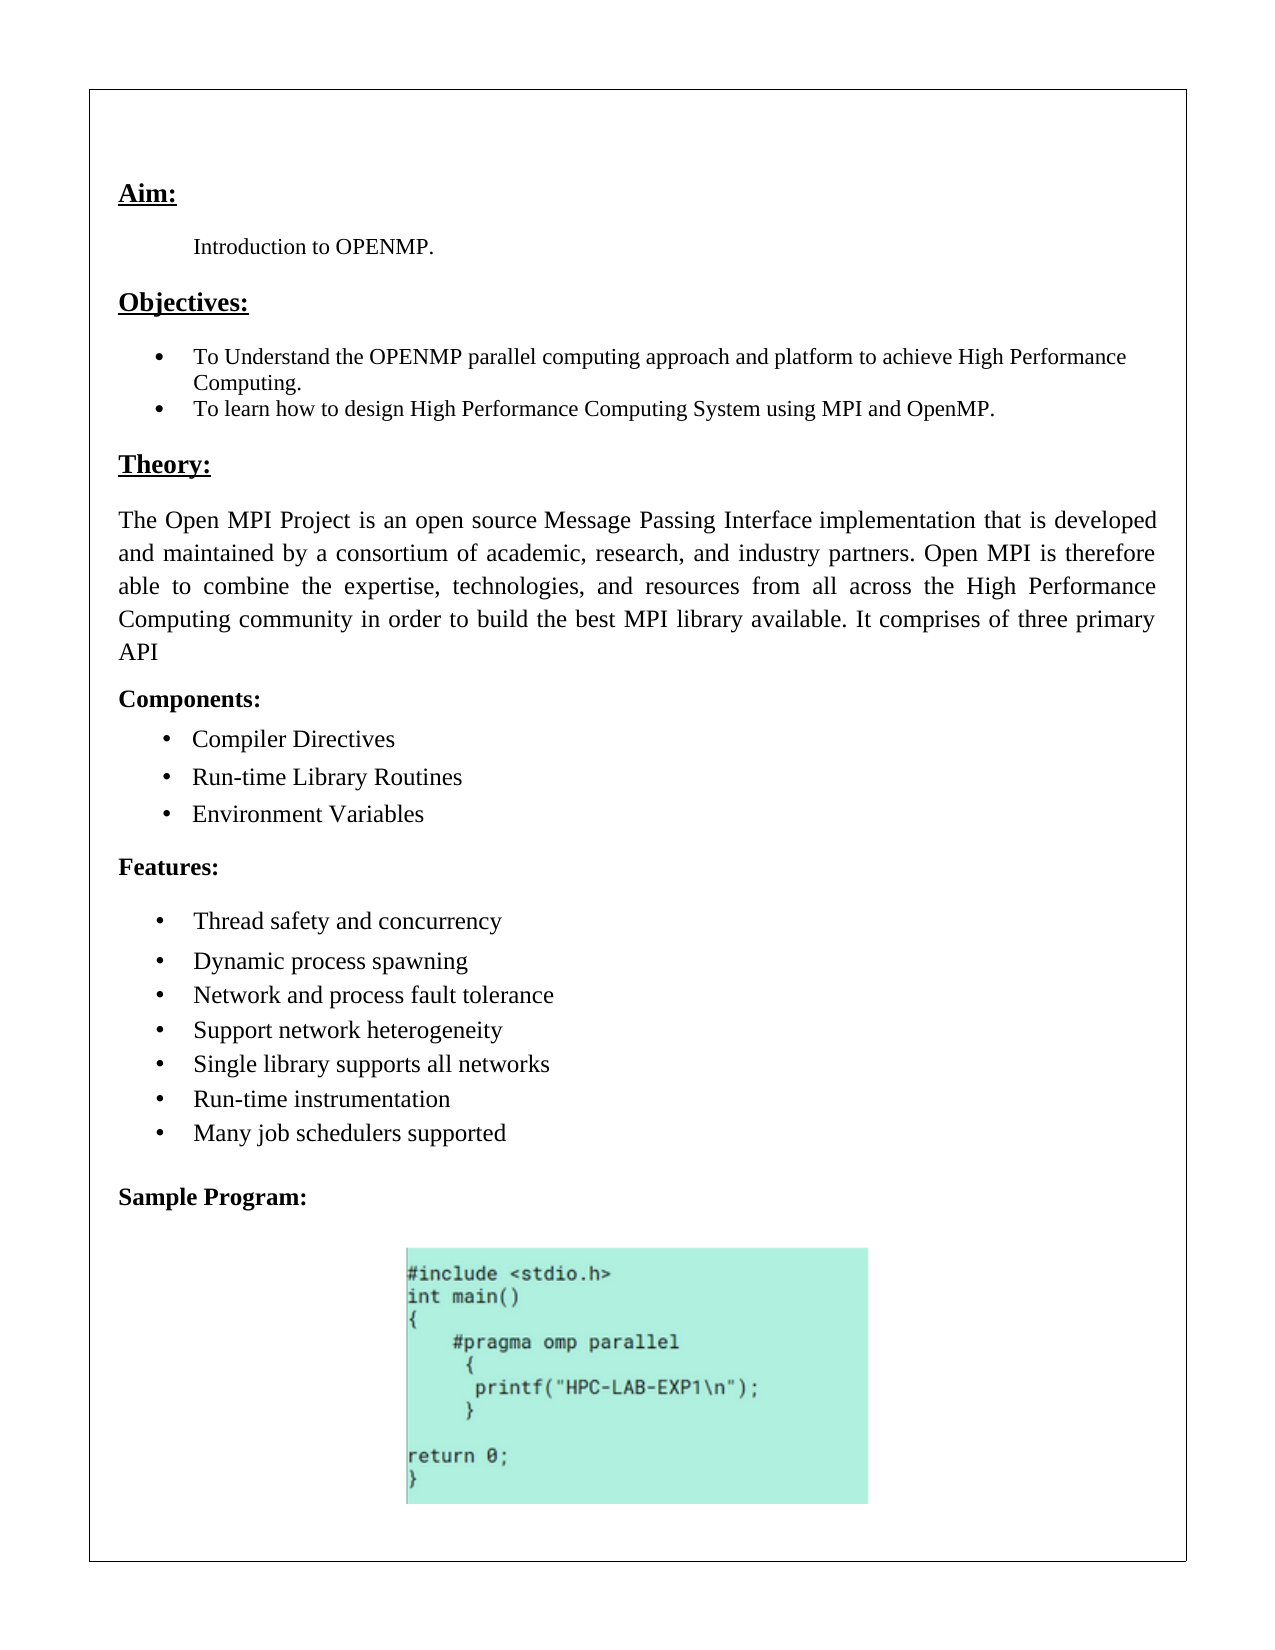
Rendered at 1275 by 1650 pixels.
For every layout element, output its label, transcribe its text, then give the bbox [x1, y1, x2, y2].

list Many job schedulers supported [156, 1118, 1157, 1147]
list Compiler Directives [162, 724, 1157, 753]
list Single library supports all networks [156, 1049, 1157, 1078]
text Sample Program: [118, 1182, 1157, 1211]
list Network and process fault tolerance [156, 980, 1157, 1009]
list Thread safety and concurrency [156, 906, 1157, 935]
list Run-time instrumentation [156, 1084, 1157, 1112]
list Support network heterogeneity [156, 1015, 1157, 1043]
text The Open MPI Project is an open source Message Passing Interface implementation that is developed and maintained by a consortium of academic, research, and industry partners. Open MPI is therefore able to combine the expertise, technologies, and resources from all across the High Performance Computing community in order to build the best MPI library available. It comprises of three primary API [118, 505, 1157, 666]
text Introduction to OPENMP. [118, 233, 1157, 260]
list To Understand the OPENMP parallel computing approach and platform to achieve High Performance Computing. [156, 343, 1157, 395]
list To learn how to design High Performance Computing System using MPI and OpenMP. [156, 395, 1157, 422]
list Dynamic process spawning [156, 946, 1157, 974]
text Components: [118, 684, 1157, 713]
text Aim: [118, 177, 1157, 208]
text Objectives: [118, 286, 1157, 317]
text Features: [118, 852, 1157, 881]
picture [405, 1245, 870, 1504]
text Theory: [118, 448, 1157, 479]
list Environment Variables [162, 799, 1157, 827]
list Run-time Library Routines [162, 762, 1157, 790]
